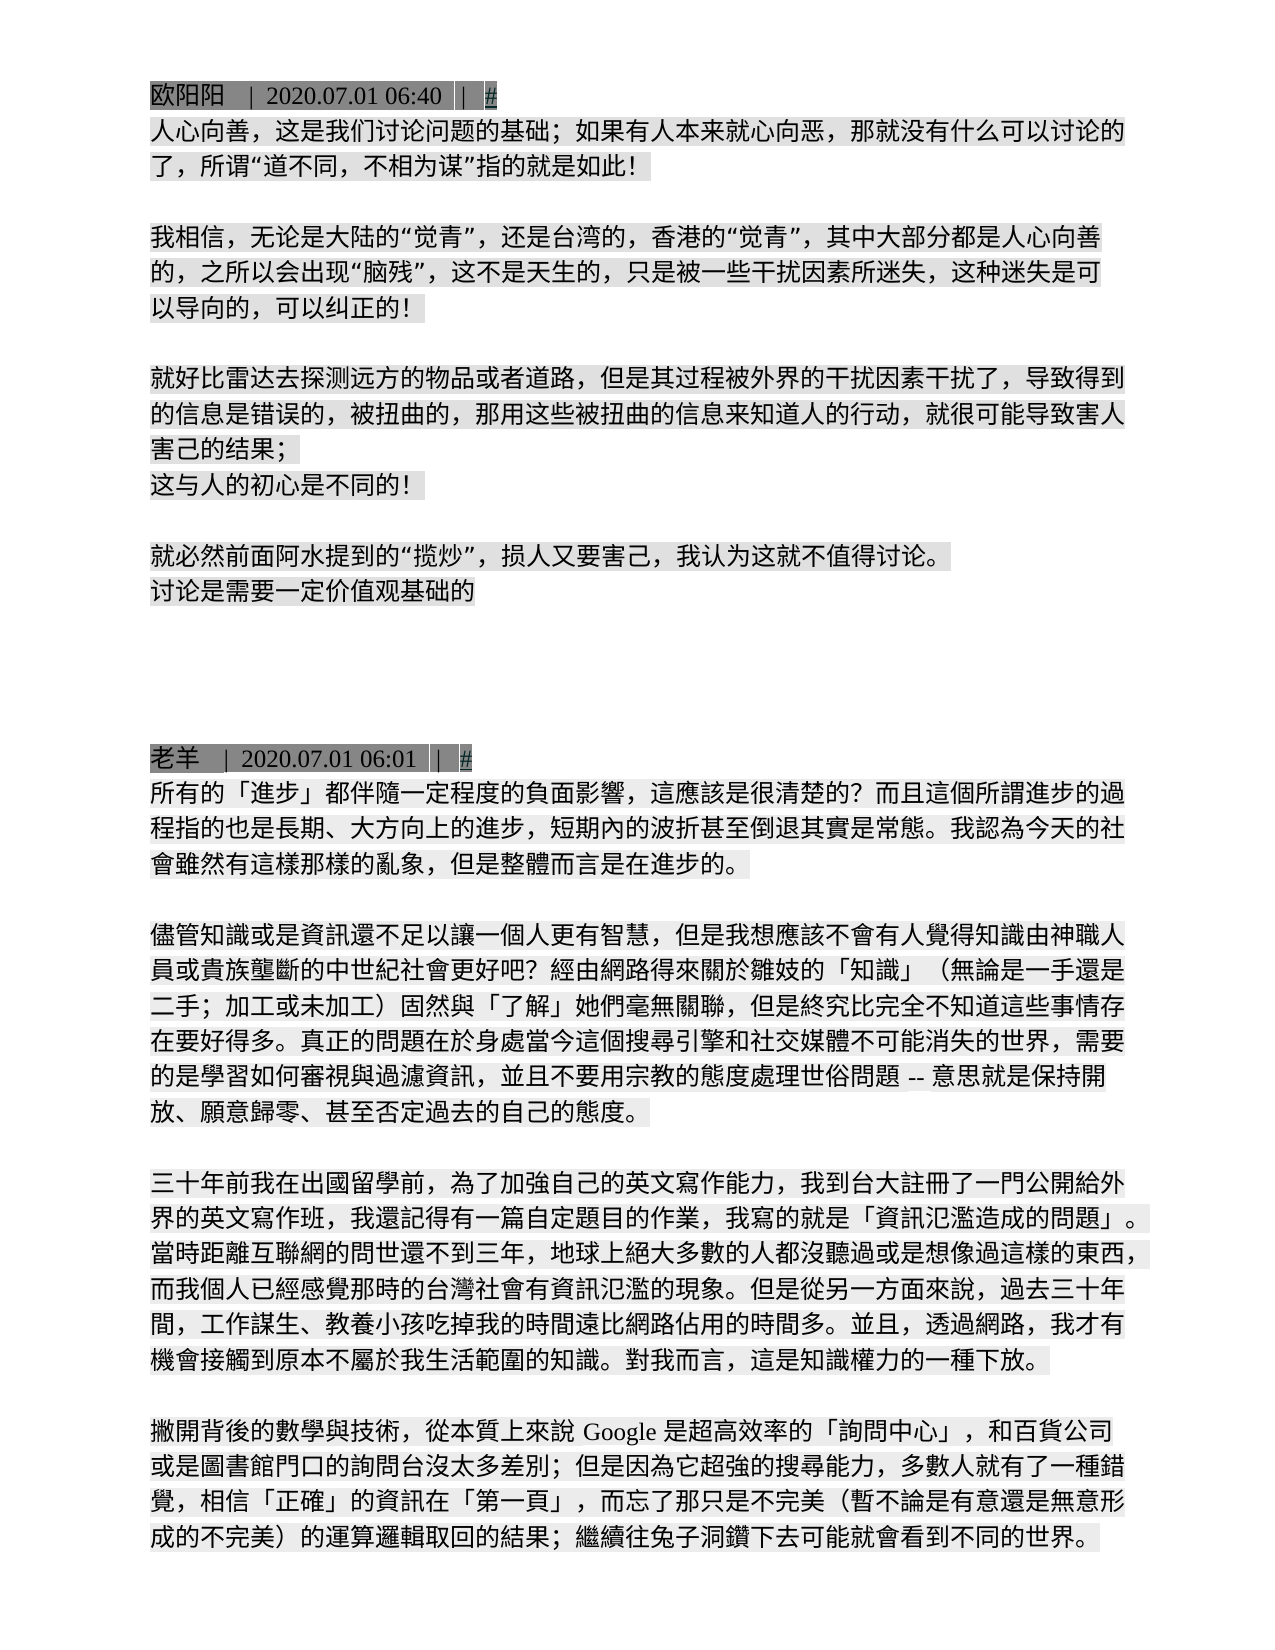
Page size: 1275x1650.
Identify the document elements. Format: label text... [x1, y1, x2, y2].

text 欧阳阳 | 2020.07.01 06:40 | # [150, 75, 1125, 110]
text 老羊 | 2020.07.01 06:01 | # [150, 737, 1125, 773]
text 所有的「進步」都伴隨一定程度的負面影響，這應該是很清楚的？而且這個所謂進步的過程指的也是長期、大方向上的進步，短期內的波折甚至倒退其實是常態。我認為今天的社會雖然有這樣那樣的亂象，但是整體而言是在進步的。 儘管知識或是資訊還不足以讓一個人更有智慧，但是我想應該不會有人覺得知識由神職人員或貴族壟斷的中世紀社會更好吧？經由網路得來關於雛妓的「知識」（無論是一手還是二手；加工或未加工）固然與「了解」她們毫無關聯，但是終究比完全不知道這些事情存在要好得多。真正的問題在於身處當今這個搜尋引擎和社交媒體不可能消失的世界，需要的是學習如何審視與過濾資訊，並且不要用宗教的態度處理世俗問題 -- 意思就是保持開放、願意歸零、甚至否定過去的自己的態度。 三十年前我在出國留學前，為了加強自己的英文寫作能力，我到台大註冊了一門公開給外界的英文寫作班，我還記得有一篇自定題目的作業，我寫的就是「資訊氾濫造成的問題」。當時距離互聯網的問世還不到三年，地球上絕大多數的人都沒聽過或是想像過這樣的東西，而我個人已經感覺那時的台灣社會有資訊氾濫的現象。但是從另一方面來說，過去三十年間，工作謀生、教養小孩吃掉我的時間遠比網路佔用的時間多。並且，透過網路，我才有機會接觸到原本不屬於我生活範圍的知識。對我而言，這是知識權力的一種下放。 撇開背後的數學與技術，從本質上來說 Google 是超高效率的「詢問中心」，和百貨公司或是圖書館門口的詢問台沒太多差別；但是因為它超強的搜尋能力，多數人就有了一種錯覺，相信「正確」的資訊在「第一頁」，而忘了那只是不完美（暫不論是有意還是無意形成的不完美）的運算邏輯取回的結果；繼續往兔子洞鑽下去可能就會看到不同的世界。YouTube 又何嘗不是？從我兒子的螢幕上我見識到說有多白痴就有多智障的視頻，但是相對的，過去十來年我也看到非常多珍貴的演講或是優質的教育視頻；這些都是我在大學還有研究所的時候根本不可能有機會接觸的知識。 網路當然不能讓人「了解」難民的感受，但是杜甫的詩也不能。一個人不需要自己餓肚子才能明白世界上有人在餓肚子，儘管他沒有實際體驗餓肚子的痛苦，然而這還是比他以為大家都能吃飽要更好。 與其推翻網路的影響，不如改變使用網路的習慣與心態。 [150, 773, 1125, 1552]
text 人心向善，这是我们讨论问题的基础；如果有人本来就心向恶，那就没有什么可以讨论的了，所谓“道不同，不相为谋”指的就是如此！ 我相信，无论是大陆的“觉青”，还是台湾的，香港的“觉青”，其中大部分都是人心向善的，之所以会出现“脑残”，这不是天生的，只是被一些干扰因素所迷失，这种迷失是可以导向的，可以纠正的！ 就好比雷达去探测远方的物品或者道路，但是其过程被外界的干扰因素干扰了，导致得到的信息是错误的，被扭曲的，那用这些被扭曲的信息来知道人的行动，就很可能导致害人害己的结果； 这与人的初心是不同的！ 就必然前面阿水提到的“揽炒”，损人又要害己，我认为这就不值得讨论。 讨论是需要一定价值观基础的 [150, 110, 1125, 712]
